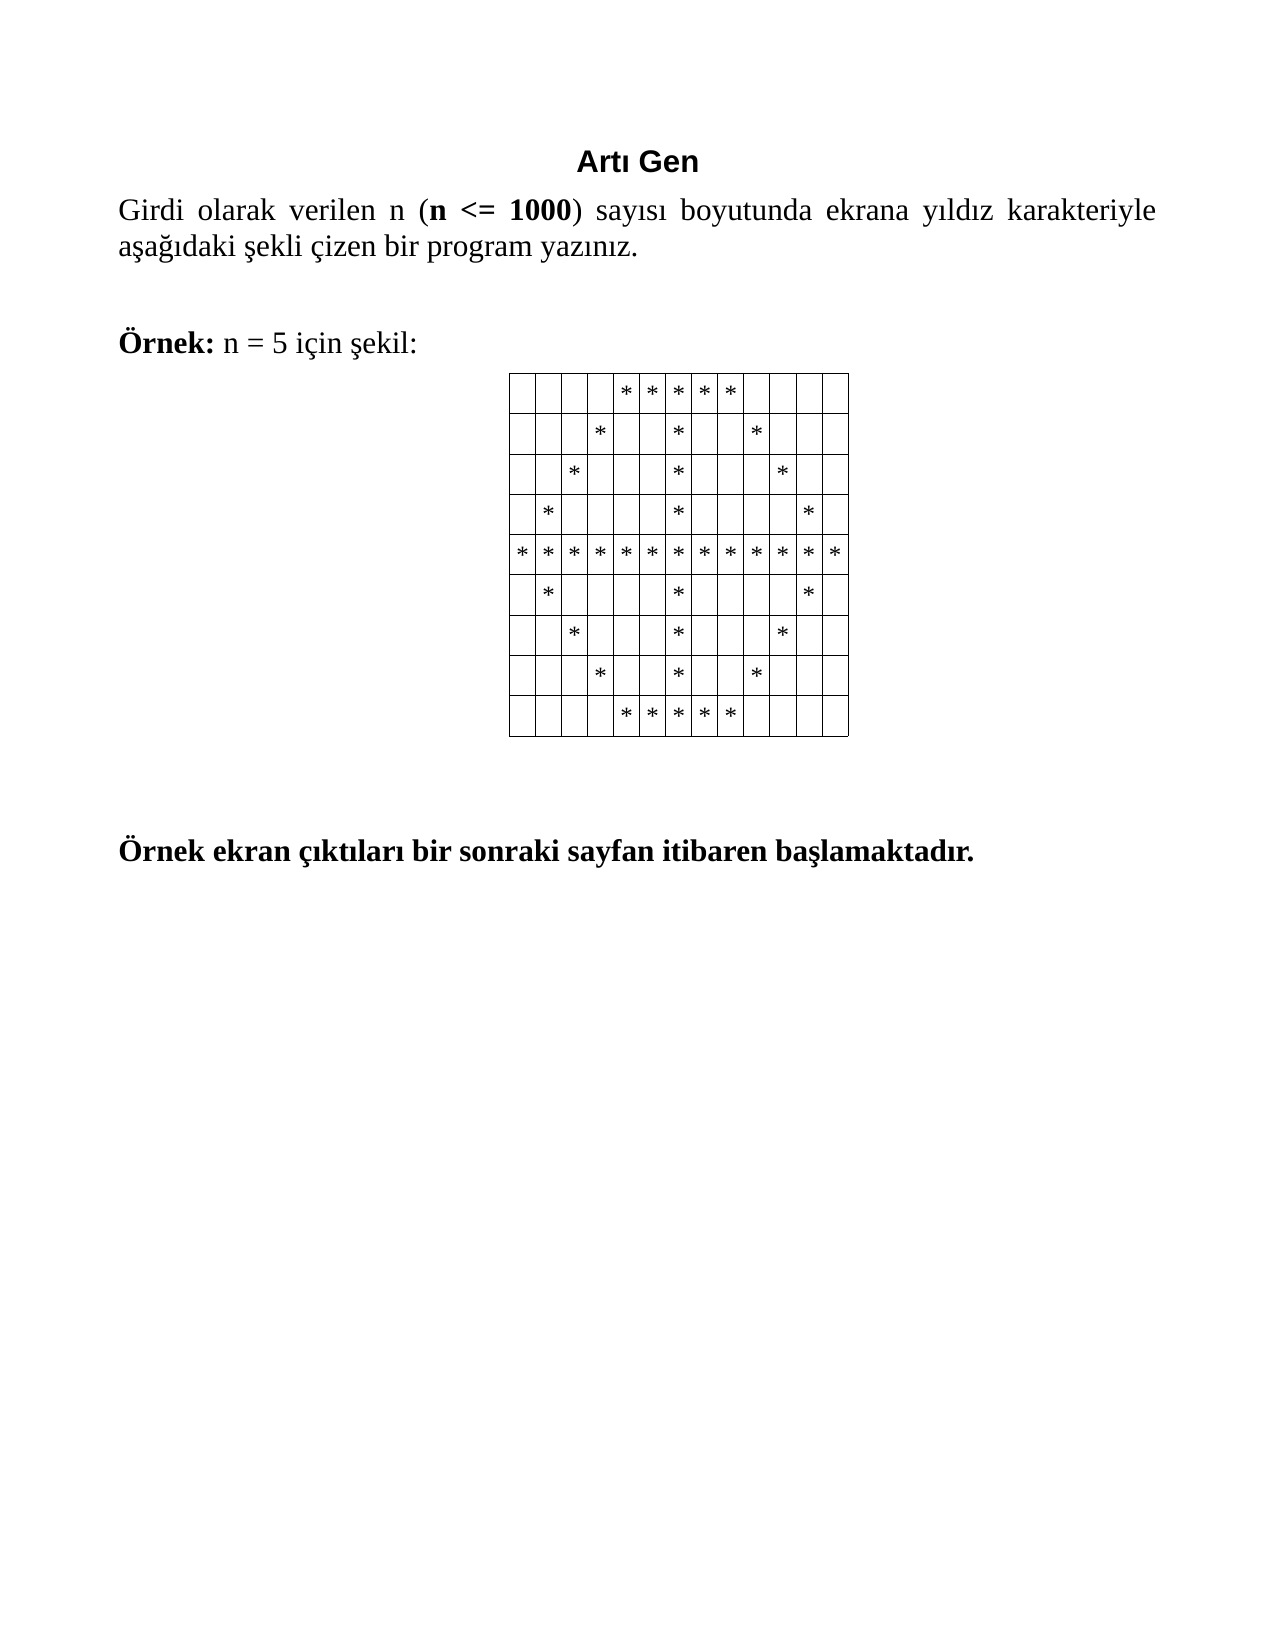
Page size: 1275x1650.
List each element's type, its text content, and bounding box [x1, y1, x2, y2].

table_cell [640, 575, 665, 615]
table_cell [718, 495, 743, 534]
table_cell [562, 656, 587, 695]
table_cell * [666, 535, 691, 574]
table_cell * [797, 495, 822, 534]
table_cell * [562, 535, 587, 574]
table_cell [562, 414, 587, 453]
table_cell [718, 616, 743, 655]
table_cell [823, 575, 848, 615]
table_cell * [588, 414, 613, 453]
table_cell [744, 696, 769, 736]
table_cell [640, 455, 665, 494]
table_header * [640, 374, 665, 413]
table_header * [718, 374, 743, 413]
table_cell [562, 696, 587, 736]
table_cell * [562, 616, 587, 655]
table_cell [510, 575, 535, 615]
table_cell * [744, 656, 769, 695]
table_cell * [744, 535, 769, 574]
table_cell [510, 696, 535, 736]
table_cell [640, 414, 665, 453]
table_cell [770, 656, 796, 695]
table_cell * [666, 616, 691, 655]
table_cell [510, 455, 535, 494]
table_cell [640, 495, 665, 534]
text Örnek ekran çıktıları bir sonraki sayfan itibaren başlamaktadır. [118, 833, 1157, 868]
table_cell [823, 616, 848, 655]
table_cell [770, 575, 796, 615]
table_cell [588, 455, 613, 494]
table_cell * [614, 696, 639, 736]
table_header [823, 374, 848, 413]
table_cell [510, 656, 535, 695]
table_cell [692, 455, 717, 494]
table_cell [614, 495, 639, 534]
table_cell [510, 414, 535, 453]
table_cell [823, 414, 848, 453]
table_cell * [770, 616, 796, 655]
table_cell * [718, 696, 743, 736]
table_cell [614, 616, 639, 655]
table_cell [797, 616, 822, 655]
table_cell [614, 656, 639, 695]
table_cell * [536, 535, 561, 574]
table_cell [510, 495, 535, 534]
table_cell [692, 616, 717, 655]
table_cell [718, 455, 743, 494]
table_header * [692, 374, 717, 413]
table_cell [536, 455, 561, 494]
table_header [562, 374, 587, 413]
table_cell [797, 656, 822, 695]
table_cell [588, 575, 613, 615]
table_cell * [770, 455, 796, 494]
table_cell [797, 414, 822, 453]
table_cell [692, 656, 717, 695]
table_cell [797, 696, 822, 736]
table_cell [770, 495, 796, 534]
title Artı Gen [118, 143, 1157, 179]
table_header [770, 374, 796, 413]
table_cell [614, 414, 639, 453]
text Girdi olarak verilen n (n <= 1000) sayısı boyutunda ekrana yıldız karakteriyle aşağıdaki şekli çizen bir program yazınız. [118, 192, 1157, 263]
table_header * [666, 374, 691, 413]
table_cell [614, 455, 639, 494]
table_cell [744, 495, 769, 534]
table_cell * [666, 414, 691, 453]
table_cell * [666, 575, 691, 615]
table_cell * [536, 495, 561, 534]
table_cell * [744, 414, 769, 453]
table_header [797, 374, 822, 413]
table_cell * [692, 535, 717, 574]
table_cell [692, 414, 717, 453]
table_cell * [823, 535, 848, 574]
table_cell [718, 575, 743, 615]
table_cell * [797, 535, 822, 574]
table_cell * [536, 575, 561, 615]
table_header [588, 374, 613, 413]
table_cell [562, 495, 587, 534]
table_cell [536, 414, 561, 453]
table_cell * [510, 535, 535, 574]
table_cell * [614, 535, 639, 574]
table_cell [588, 495, 613, 534]
table_header [510, 374, 535, 413]
table_cell [536, 696, 561, 736]
table_cell [536, 616, 561, 655]
table_cell [692, 495, 717, 534]
table_cell [797, 455, 822, 494]
table_cell [770, 696, 796, 736]
table_cell [770, 414, 796, 453]
table_cell [823, 495, 848, 534]
table_cell [718, 656, 743, 695]
table_cell [823, 455, 848, 494]
table_cell [614, 575, 639, 615]
table_cell * [666, 455, 691, 494]
table_cell [823, 696, 848, 736]
table_cell [823, 656, 848, 695]
table_cell * [770, 535, 796, 574]
table_cell [588, 696, 613, 736]
table_cell * [588, 535, 613, 574]
table_header * [614, 374, 639, 413]
table_cell * [640, 535, 665, 574]
table_cell [718, 414, 743, 453]
table_header [536, 374, 561, 413]
table_cell * [640, 696, 665, 736]
table_cell [510, 616, 535, 655]
table_header [744, 374, 769, 413]
table_cell * [562, 455, 587, 494]
table_cell [588, 616, 613, 655]
table_cell [744, 455, 769, 494]
table_cell * [588, 656, 613, 695]
table_cell * [797, 575, 822, 615]
table_cell * [666, 696, 691, 736]
table_cell [536, 656, 561, 695]
text Örnek: n = 5 için şekil: [118, 324, 1157, 360]
table_cell * [666, 495, 691, 534]
table_cell [744, 616, 769, 655]
table_cell * [692, 696, 717, 736]
table_cell [692, 575, 717, 615]
table_cell * [666, 656, 691, 695]
table_cell [744, 575, 769, 615]
table_cell [640, 656, 665, 695]
table_cell [562, 575, 587, 615]
table_cell * [718, 535, 743, 574]
table_cell [640, 616, 665, 655]
